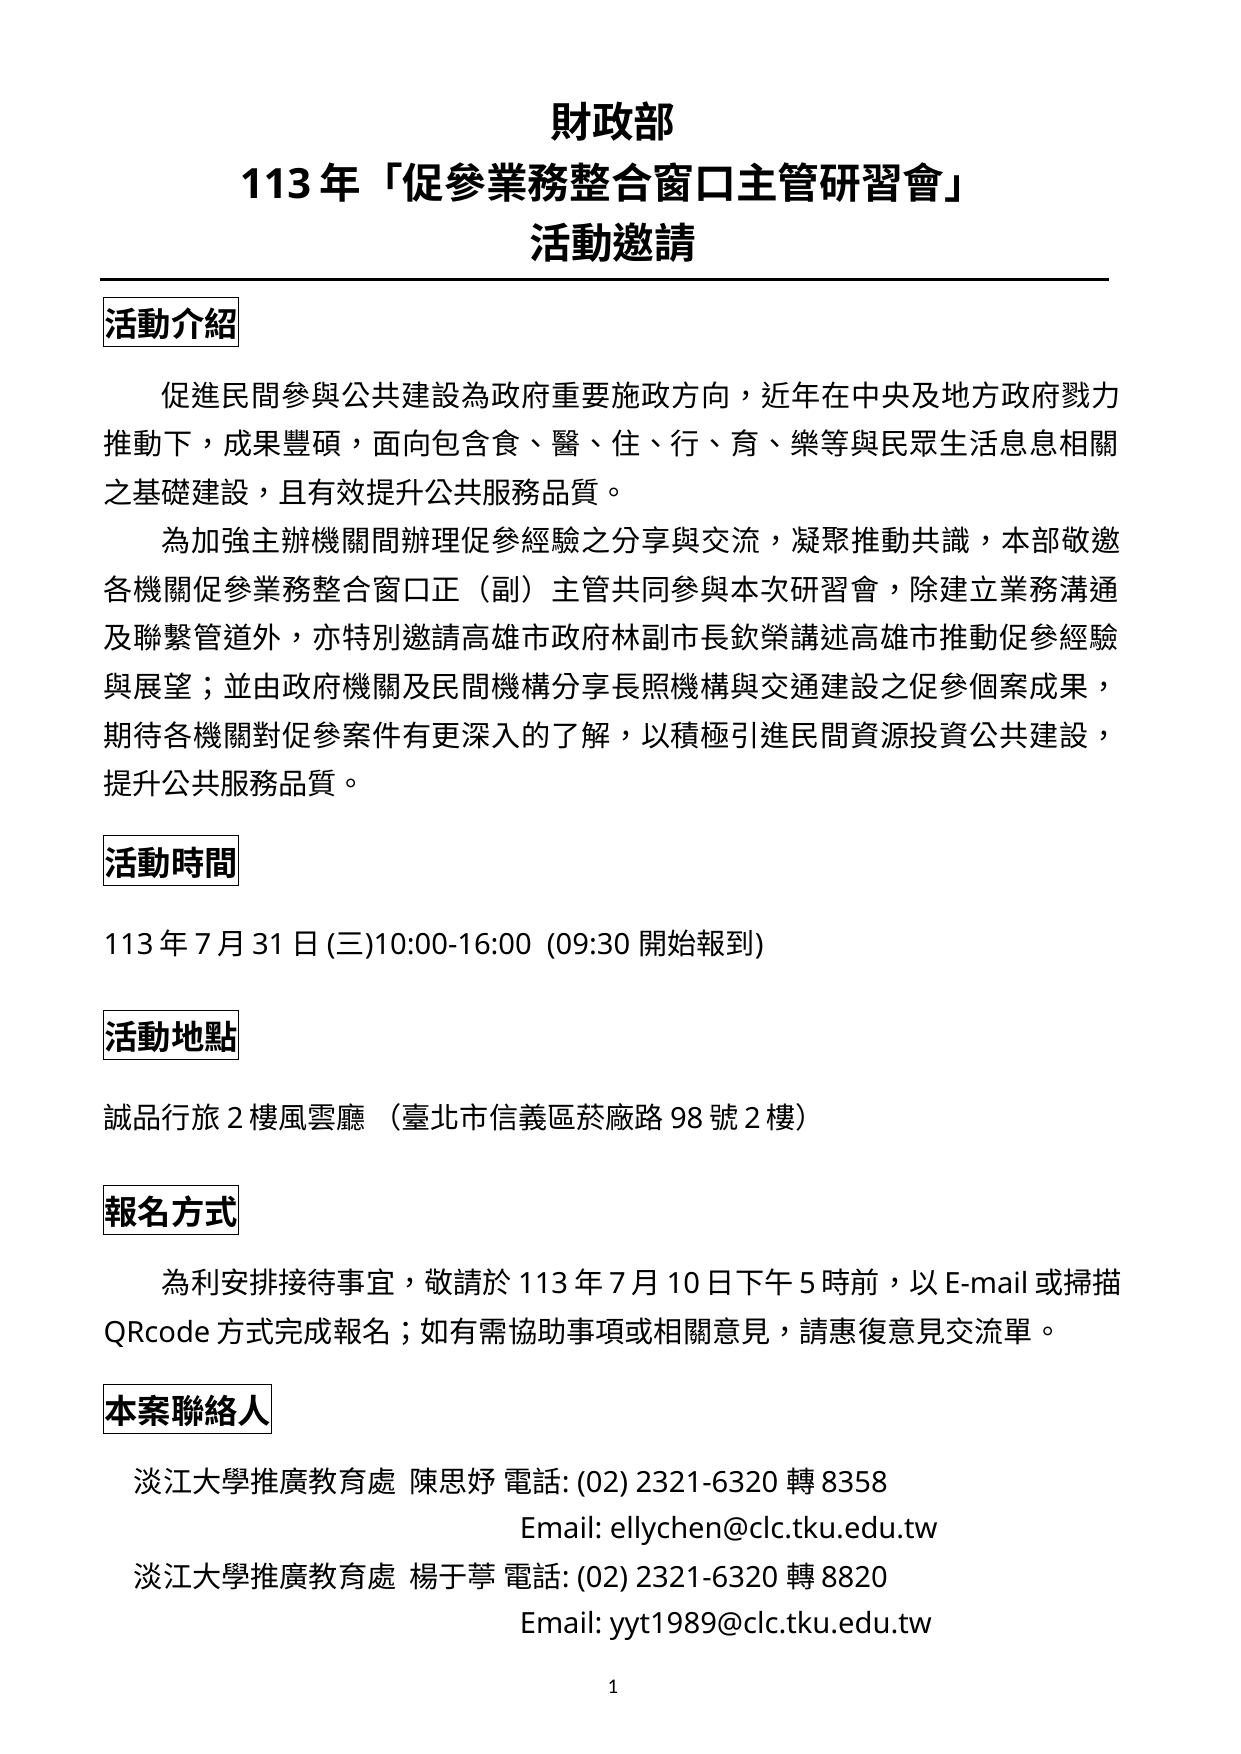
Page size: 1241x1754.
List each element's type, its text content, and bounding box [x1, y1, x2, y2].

text 113年「促參業務整合窗口主管研習會」 [103, 150, 1122, 210]
text 淡江大學推廣教育處 陳思妤 電話: (02) 2321-6320 轉8358 [103, 1459, 1122, 1501]
text [239, 297, 1122, 347]
text 為利安排接待事宜，敬請於113年7月10日下午5時前，以E-mail或掃描QRcode方式完成報名；如有需協助事項或相關意見，請惠復意見交流單。 [103, 1260, 1122, 1351]
text 113年7月31日 (三)10:00-16:00 (09:30 開始報到) [103, 920, 1122, 963]
text 本案聯絡人 [104, 1385, 271, 1433]
text 為加強主辦機關間辦理促參經驗之分享與交流，凝聚推動共識，本部敬邀各機關促參業務整合窗口正（副）主管共同參與本次研習會，除建立業務溝通及聯繫管道外，亦特別邀請高雄市政府林副市長欽榮講述高雄市推動促參經驗與展望；並由政府機關及民間機構分享長照機構與交通建設之促參個案成果，期待各機關對促參案件有更深入的了解，以積極引進民間資源投資公共建設，提升公共服務品質。 [103, 518, 1122, 803]
text 活動時間 [104, 836, 238, 885]
text 促進民間參與公共建設為政府重要施政方向，近年在中央及地方政府戮力推動下，成果豐碩，面向包含食、醫、住、行、育、樂等與民眾生活息息相關之基礎建設，且有效提升公共服務品質。 [103, 372, 1122, 512]
text 淡江大學推廣教育處 楊于葶 電話: (02) 2321-6320 轉8820 [103, 1553, 1122, 1596]
text 活動邀請 [103, 210, 1122, 271]
text [239, 1010, 1122, 1060]
text Email: yyt1989@clc.tku.edu.tw [103, 1602, 1122, 1642]
text 誠品行旅 2樓風雲廳 （臺北市信義區菸廠路98號2樓） [103, 1095, 1122, 1137]
text 報名方式 [104, 1186, 238, 1234]
text [239, 1184, 1122, 1235]
text 財政部 [103, 89, 1122, 150]
text [239, 835, 1122, 886]
text 活動介紹 [104, 298, 238, 346]
text [272, 1384, 1122, 1434]
text Email: ellychen@clc.tku.edu.tw [103, 1508, 1122, 1547]
text 活動地點 [104, 1011, 238, 1059]
